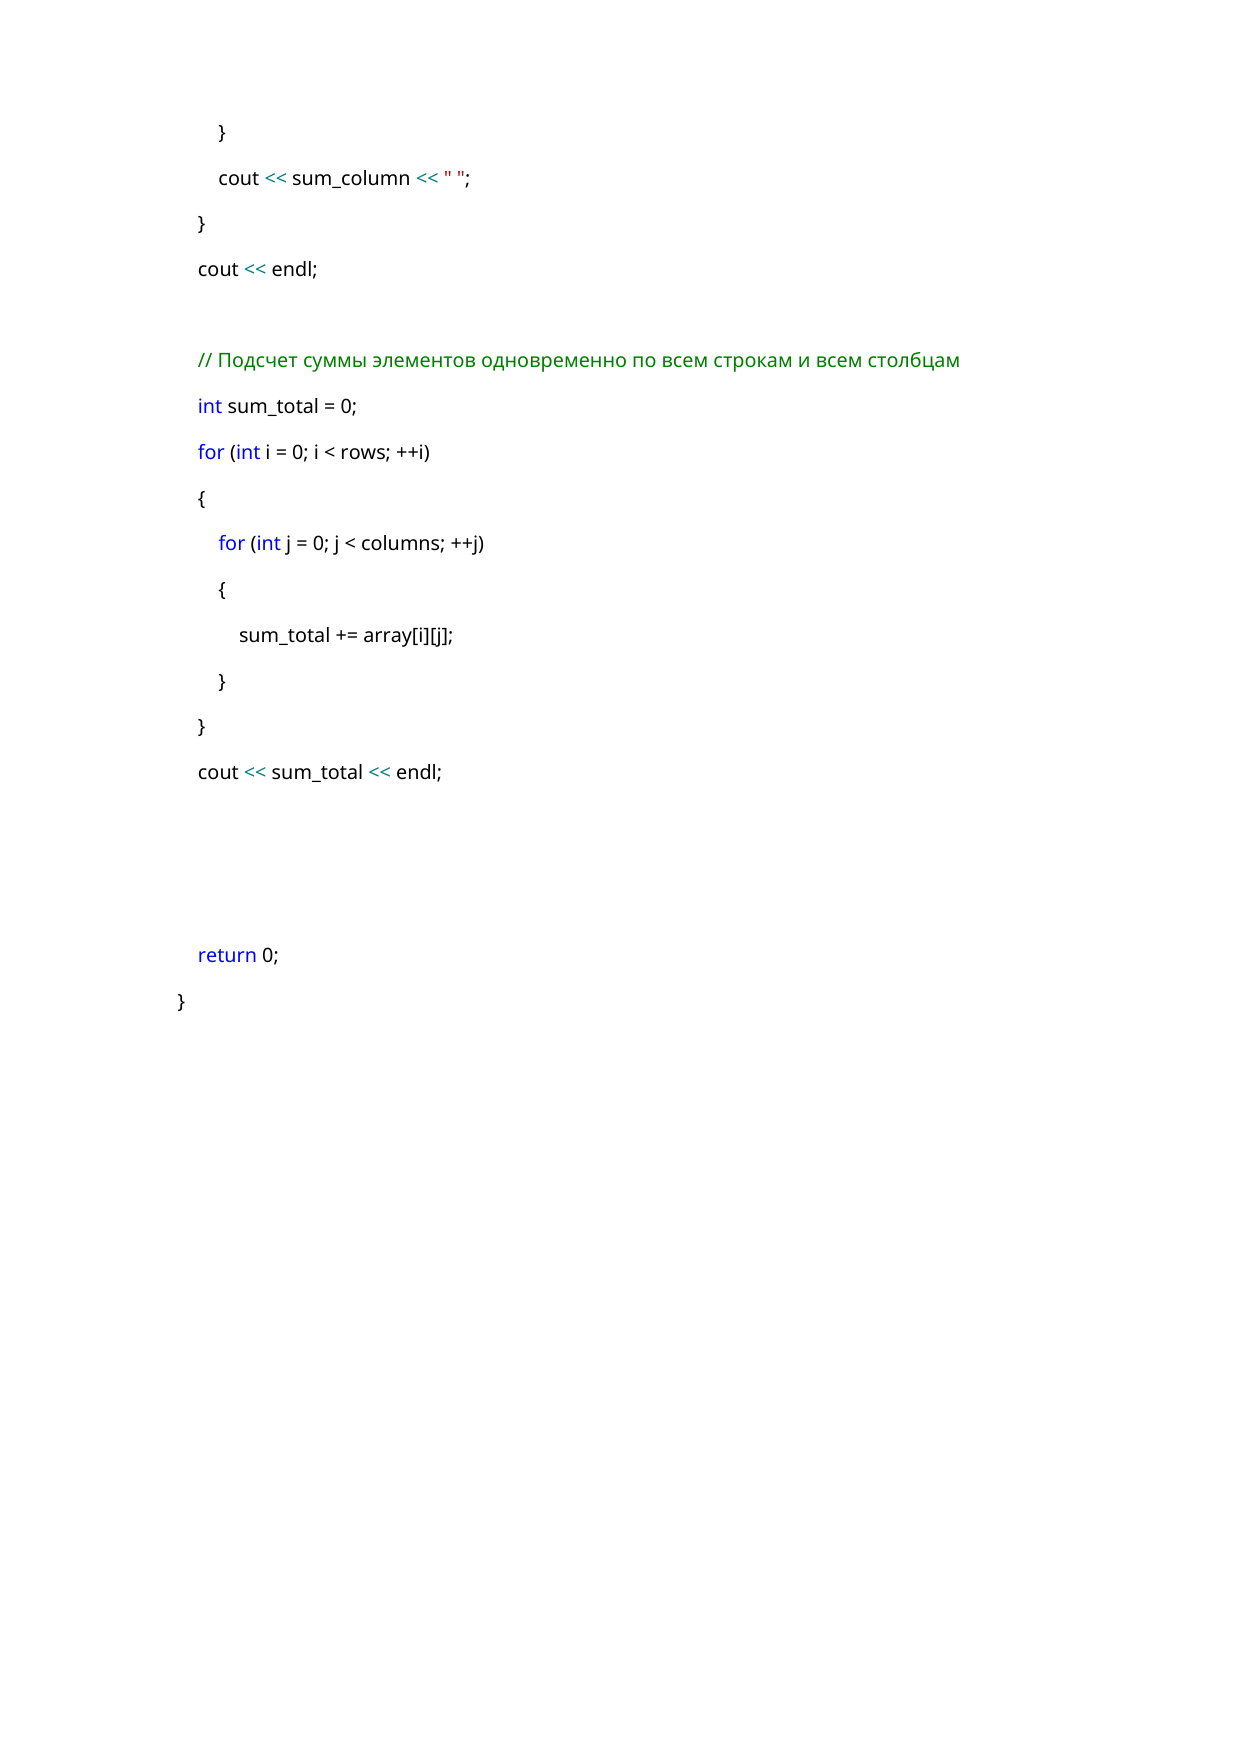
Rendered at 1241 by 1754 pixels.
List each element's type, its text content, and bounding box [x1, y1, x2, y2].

text } [177, 987, 1152, 1014]
text int sum_total = 0; [177, 392, 1152, 419]
text cout << endl; [177, 255, 1152, 282]
text } [177, 118, 1152, 145]
text sum_total += array[i][j]; [177, 621, 1152, 648]
text } [177, 667, 1152, 694]
text } [177, 209, 1152, 237]
text for (int j = 0; j < columns; ++j) [177, 530, 1152, 557]
text { [177, 484, 1152, 511]
text for (int i = 0; i < rows; ++i) [177, 438, 1152, 465]
text cout << sum_column << " "; [177, 164, 1152, 191]
text } [177, 713, 1152, 739]
text return 0; [177, 941, 1152, 968]
text // Подсчет суммы элементов одновременно по всем строкам и всем столбцам [177, 347, 1152, 374]
text cout << sum_total << endl; [177, 758, 1152, 785]
text { [177, 575, 1152, 602]
